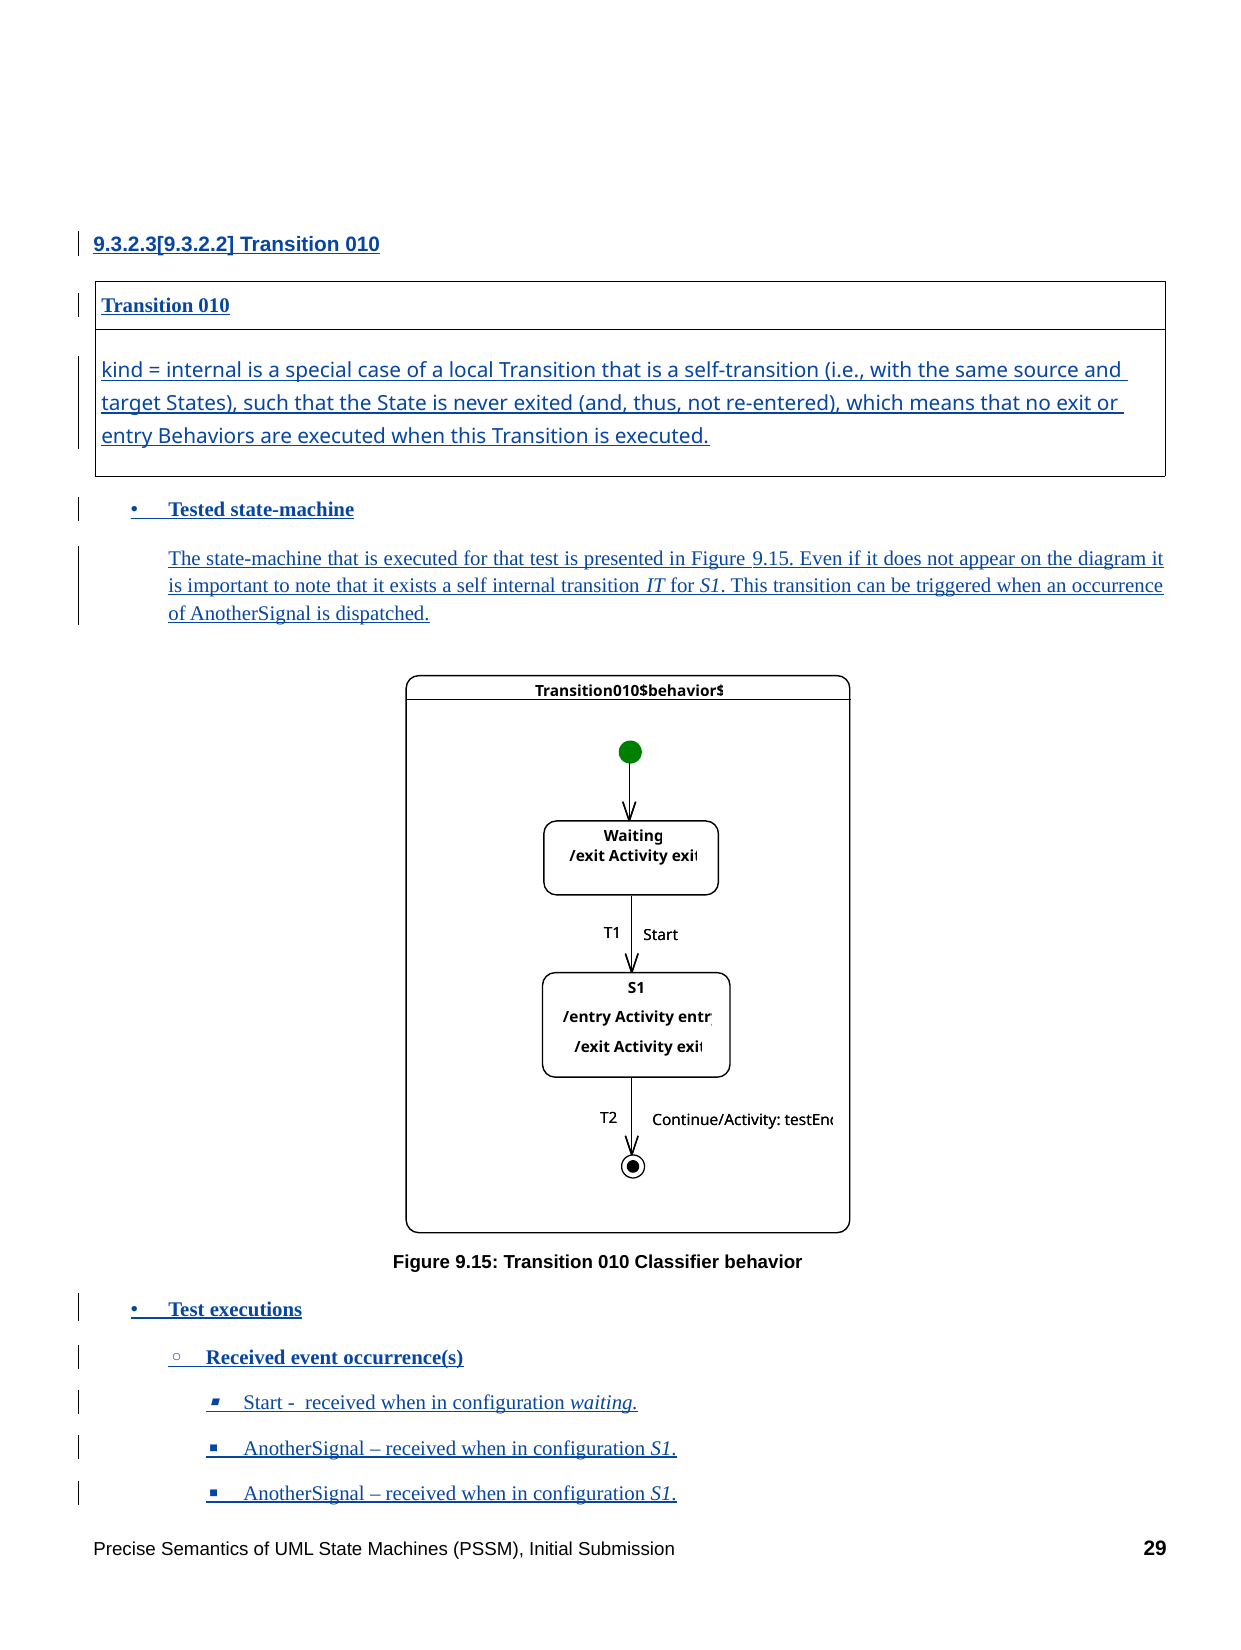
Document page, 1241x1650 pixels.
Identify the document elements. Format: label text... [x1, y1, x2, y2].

list AnotherSignal – received when in configuration S1. [206, 1481, 1164, 1504]
list Tested state-machine [131, 497, 1164, 521]
list The state-machine that is executed for that test is presented in Figure 9.15. Even if it does not appear on the diagram it is important to note that it exists a self internal transition IT for S1. This transition can be triggered when an occurrence of AnotherSignal is dispatched. [131, 546, 1164, 625]
subtitle Transition 010 [93, 231, 1164, 256]
list Start - received when in configuration waiting. [206, 1390, 1164, 1414]
list Test executions [131, 650, 1164, 1321]
list Received event occurrence(s) [168, 1345, 1164, 1369]
table_cell kind = internal is a special case of a local Transition that is a self-transition (i.e., with the same source and target States), such that the State is never exited (and, thus, not re-entered), which means that no exit or entry Behaviors are executed when this Transition is executed. [96, 330, 1165, 476]
table_header Transition 010 [96, 282, 1165, 329]
list AnotherSignal – received when in configuration S1. [206, 1435, 1164, 1459]
list Figure 9.15: Transition 010 Classifier behavior [393, 662, 864, 1272]
